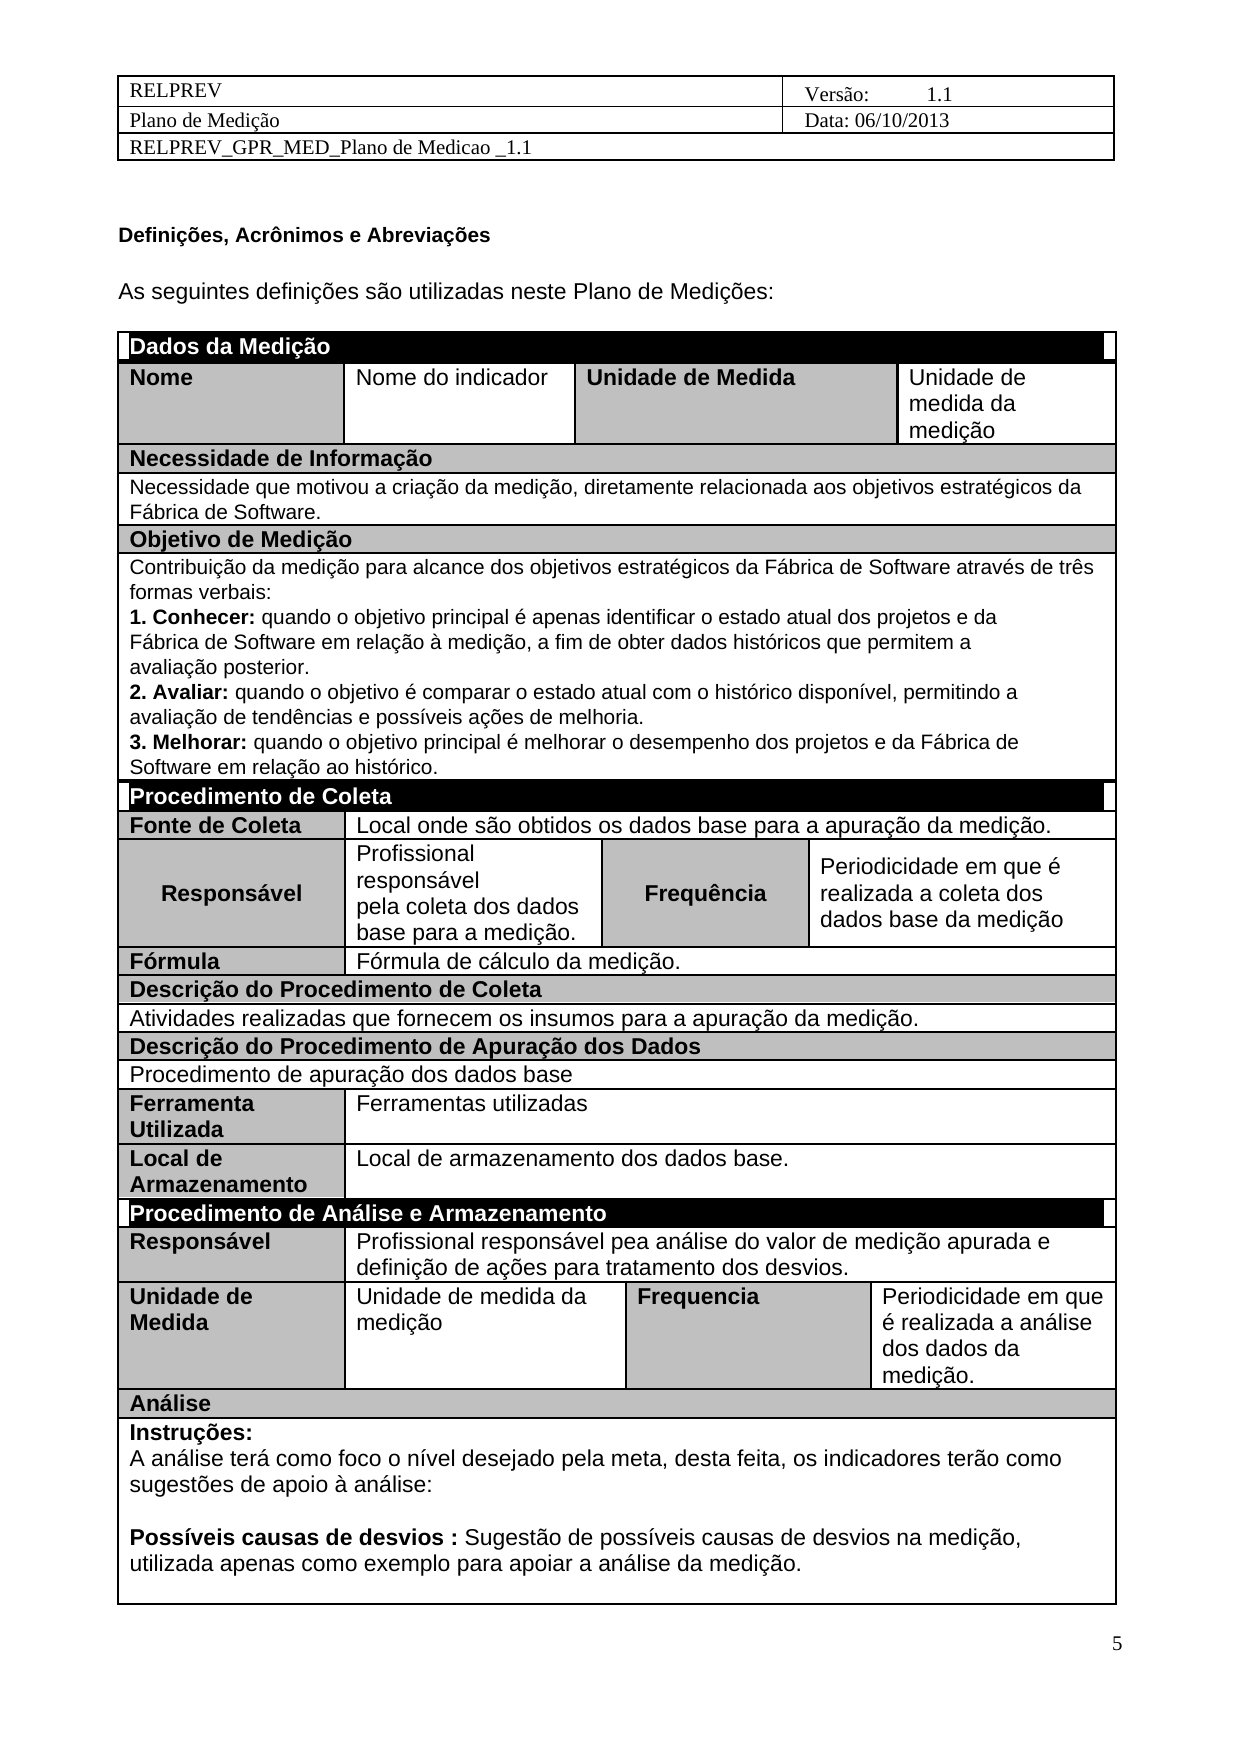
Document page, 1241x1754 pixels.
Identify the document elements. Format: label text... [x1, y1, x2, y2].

table_cell Frequencia [627, 1283, 870, 1388]
table_cell Instruções: A análise terá como foco o nível desejado pela meta, desta feita, os indicadores terão como sugestões de apoio à análise: Possíveis causas de desvios : Sugestão de possíveis causas de desvios na medição, utilizada apenas como exemplo para apoiar a análise da medição. [119, 1419, 1115, 1603]
table_cell Fórmula [119, 948, 344, 974]
table_cell Periodicidade em que é realizada a coleta dos dados base da medição [810, 840, 1115, 946]
table_cell Fórmula de cálculo da medição. [346, 948, 1115, 974]
table_cell Atividades realizadas que fornecem os insumos para a apuração da medição. [119, 1005, 1115, 1031]
table_cell Local de armazenamento dos dados base. [346, 1145, 1115, 1197]
table_cell Profissional responsável pela coleta dos dados base para a medição. [346, 840, 601, 946]
table_cell Nome [119, 364, 343, 443]
table_cell Objetivo de Medição [119, 526, 1115, 552]
table_cell Local de Armazenamento [119, 1145, 344, 1197]
table_cell Unidade de medida da medição [899, 364, 1115, 443]
table_cell Unidade de Medida [576, 364, 896, 443]
table_cell Necessidade de Informação [119, 445, 1115, 472]
table_cell Necessidade que motivou a criação da medição, diretamente relacionada aos objetivos estratégicos da Fábrica de Software. [119, 474, 1115, 524]
table_cell Local onde são obtidos os dados base para a apuração da medição. [346, 812, 1115, 838]
table_cell Unidade de Medida [119, 1283, 344, 1388]
table_cell Análise [119, 1390, 1115, 1417]
table_cell Contribuição da medição para alcance dos objetivos estratégicos da Fábrica de Software através de três formas verbais: 1. Conhecer: quando o objetivo principal é apenas identificar o estado atual dos projetos e da Fábrica de Software em relação à medição, a fim de obter dados históricos que permitem a avaliação posterior. 2. Avaliar: quando o objetivo é comparar o estado atual com o histórico disponível, permitindo a avaliação de tendências e possíveis ações de melhoria. 3. Melhorar: quando o objetivo principal é melhorar o desempenho dos projetos e da Fábrica de Software em relação ao histórico. [119, 554, 1115, 779]
table_cell Descrição do Procedimento de Coleta [119, 976, 1115, 1002]
table_cell Procedimento de apuração dos dados base [119, 1061, 1115, 1088]
table_cell Ferramenta Utilizada [119, 1090, 344, 1143]
text As seguintes definições são utilizadas neste Plano de Medições: [118, 278, 1122, 304]
table_cell Descrição do Procedimento de Apuração dos Dados [119, 1033, 1115, 1059]
table_cell Periodicidade em que é realizada a análise dos dados da medição. [872, 1283, 1115, 1388]
table_cell Profissional responsável pea análise do valor de medição apurada e definição de ações para tratamento dos desvios. [346, 1228, 1115, 1281]
table_cell Nome do indicador [345, 364, 574, 443]
table_cell Responsável [119, 1228, 344, 1281]
table_cell Fonte de Coleta [119, 812, 344, 838]
table_cell Unidade de medida da medição [346, 1283, 625, 1388]
table_cell Responsável [119, 840, 344, 946]
table_cell Ferramentas utilizadas [346, 1090, 1115, 1143]
subtitle Definições, Acrônimos e Abreviações [118, 222, 1122, 247]
table_cell Frequência [603, 840, 808, 946]
